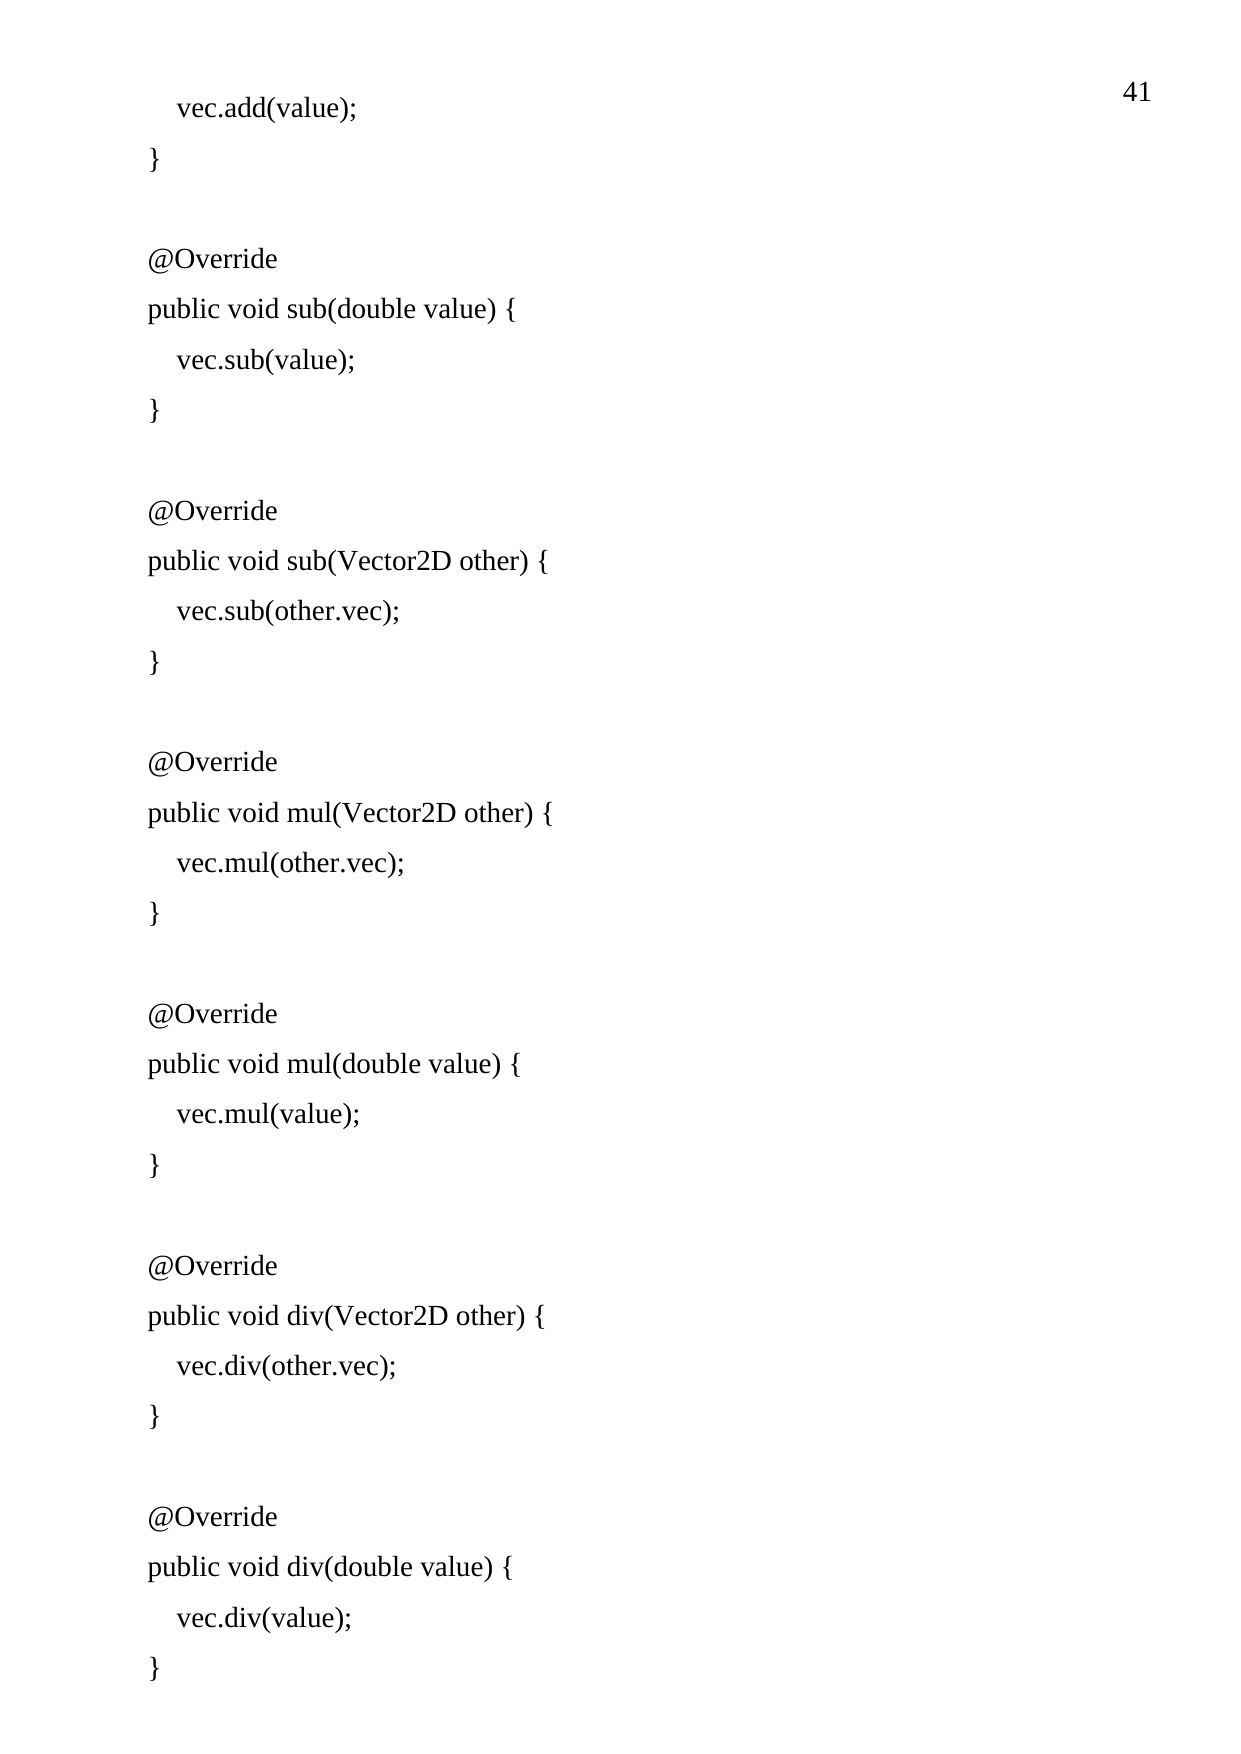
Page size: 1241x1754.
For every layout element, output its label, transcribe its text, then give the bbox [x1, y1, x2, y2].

text public void div(Vector2D other) { [118, 1298, 1122, 1331]
text public void sub(double value) { [118, 292, 1122, 325]
text } [118, 895, 1122, 929]
text } [118, 1147, 1122, 1181]
text } [118, 1398, 1122, 1432]
text vec.mul(value); [118, 1097, 1122, 1130]
text vec.div(value); [118, 1600, 1122, 1633]
text vec.sub(value); [118, 342, 1122, 376]
text public void mul(Vector2D other) { [118, 795, 1122, 828]
text @Override [118, 241, 1122, 275]
text public void mul(double value) { [118, 1046, 1122, 1080]
text } [118, 392, 1122, 426]
text @Override [118, 1499, 1122, 1533]
text public void div(double value) { [118, 1549, 1122, 1583]
text vec.div(other.vec); [118, 1348, 1122, 1382]
text @Override [118, 996, 1122, 1029]
text @Override [118, 1248, 1122, 1281]
text vec.mul(other.vec); [118, 845, 1122, 879]
text vec.sub(other.vec); [118, 593, 1122, 627]
text @Override [118, 493, 1122, 526]
text public void sub(Vector2D other) { [118, 543, 1122, 577]
text @Override [118, 744, 1122, 778]
text } [118, 644, 1122, 677]
text vec.add(value); [118, 90, 1122, 124]
text } [118, 1650, 1122, 1684]
text } [118, 141, 1122, 174]
